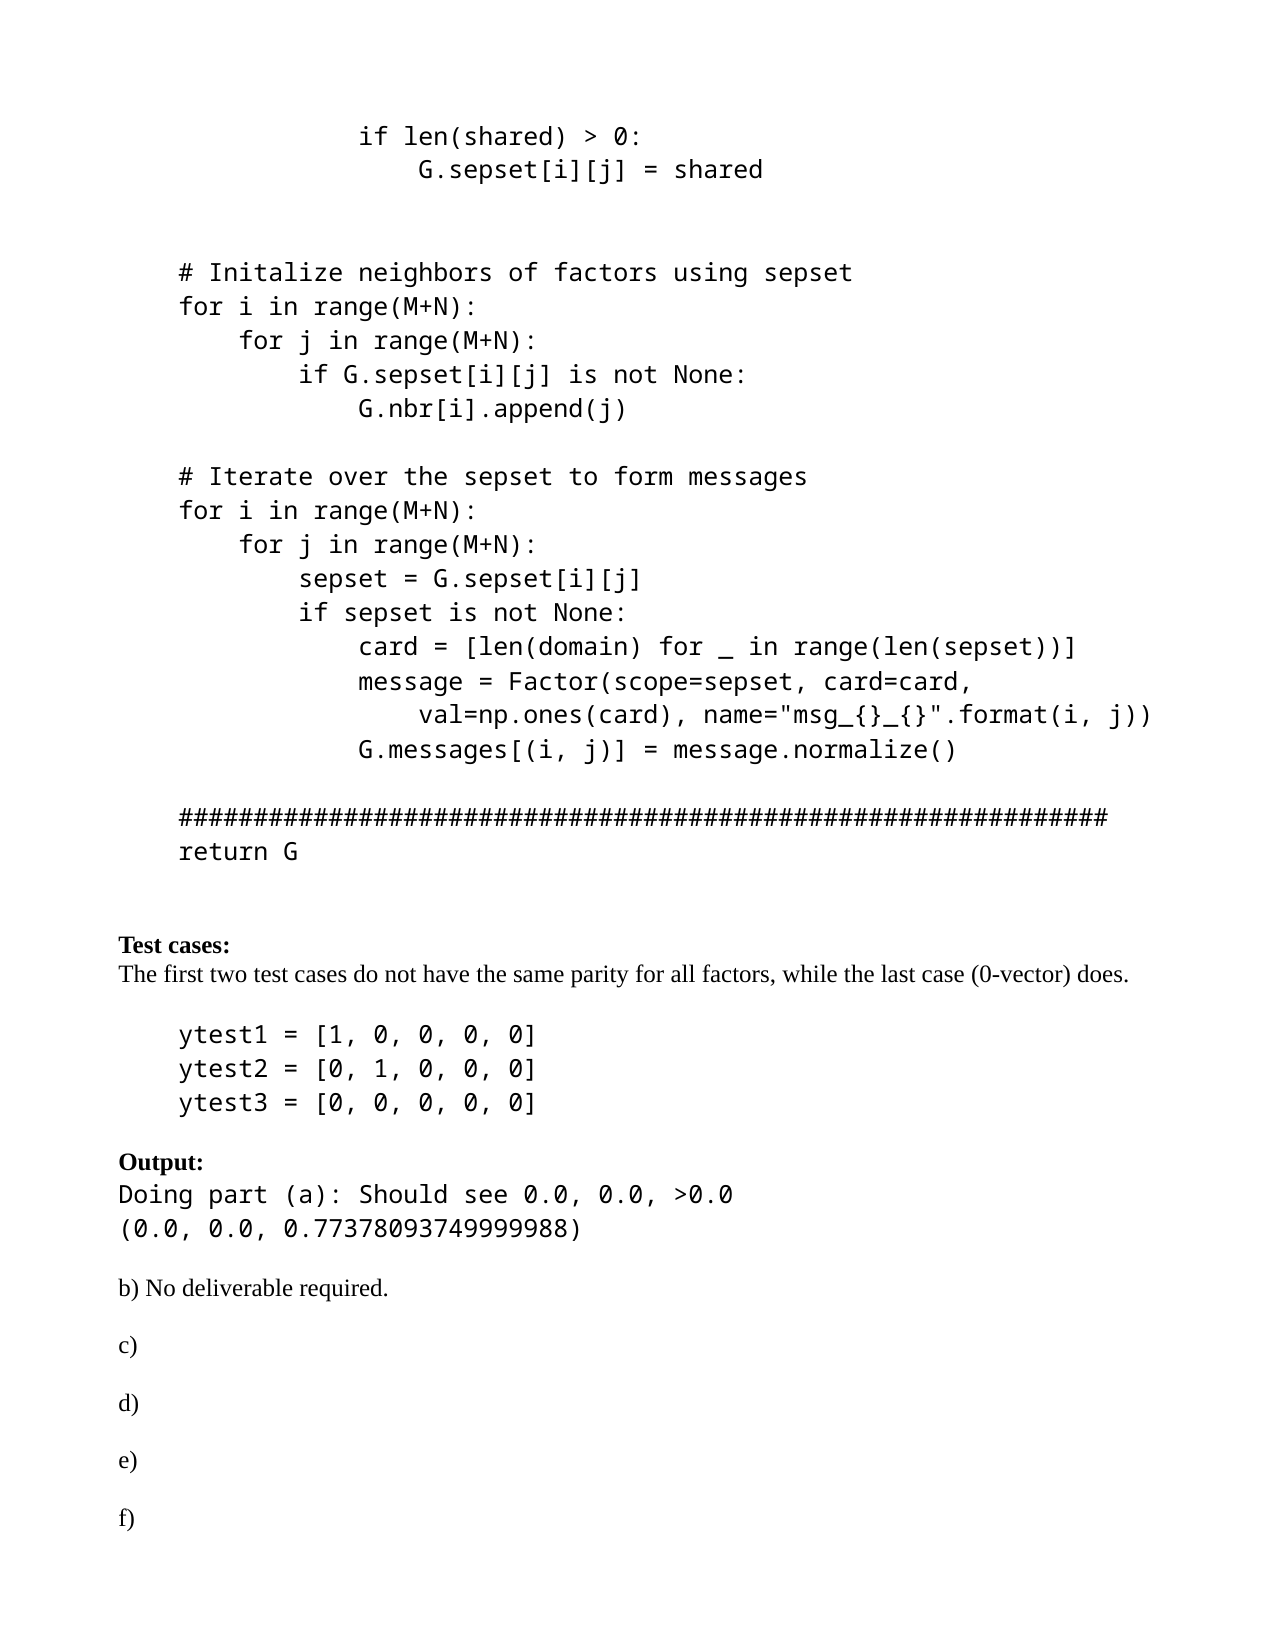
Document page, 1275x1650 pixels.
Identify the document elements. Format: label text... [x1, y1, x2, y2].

text for j in range(M+N): [118, 322, 1157, 357]
text b) No deliverable required. [118, 1273, 1157, 1302]
text Test cases: [118, 930, 1157, 959]
text d) [118, 1388, 1157, 1417]
text G.messages[(i, j)] = message.normalize() [118, 731, 1157, 765]
text for i in range(M+N): [118, 493, 1157, 527]
text if sepset is not None: [118, 595, 1157, 629]
text G.nbr[i].append(j) [118, 391, 1157, 425]
text for i in range(M+N): [118, 288, 1157, 322]
text card = [len(domain) for _ in range(len(sepset))] [118, 629, 1157, 663]
text G.sepset[i][j] = shared [118, 152, 1157, 186]
text Output: [118, 1147, 1157, 1176]
text ytest3 = [0, 0, 0, 0, 0] [118, 1085, 1157, 1119]
text val=np.ones(card), name="msg_{}_{}".format(i, j)) [118, 697, 1157, 731]
text ytest1 = [1, 0, 0, 0, 0] [118, 1017, 1157, 1051]
text message = Factor(scope=sepset, card=card, [118, 663, 1157, 697]
text ytest2 = [0, 1, 0, 0, 0] [118, 1051, 1157, 1085]
text if G.sepset[i][j] is not None: [118, 357, 1157, 391]
text e) [118, 1446, 1157, 1474]
text f) [118, 1503, 1157, 1532]
text # Initalize neighbors of factors using sepset [118, 254, 1157, 288]
text # Iterate over the sepset to form messages [118, 459, 1157, 493]
text Doing part (a): Should see 0.0, 0.0, >0.0 [118, 1176, 1157, 1210]
text (0.0, 0.0, 0.77378093749999988) [118, 1210, 1157, 1244]
text ############################################################## [118, 799, 1157, 833]
text The first two test cases do not have the same parity for all factors, while the last case (0-vector) does. [118, 959, 1157, 988]
text for j in range(M+N): [118, 527, 1157, 561]
text c) [118, 1331, 1157, 1359]
text if len(shared) > 0: [118, 118, 1157, 152]
text return G [118, 833, 1157, 867]
text sepset = G.sepset[i][j] [118, 561, 1157, 595]
